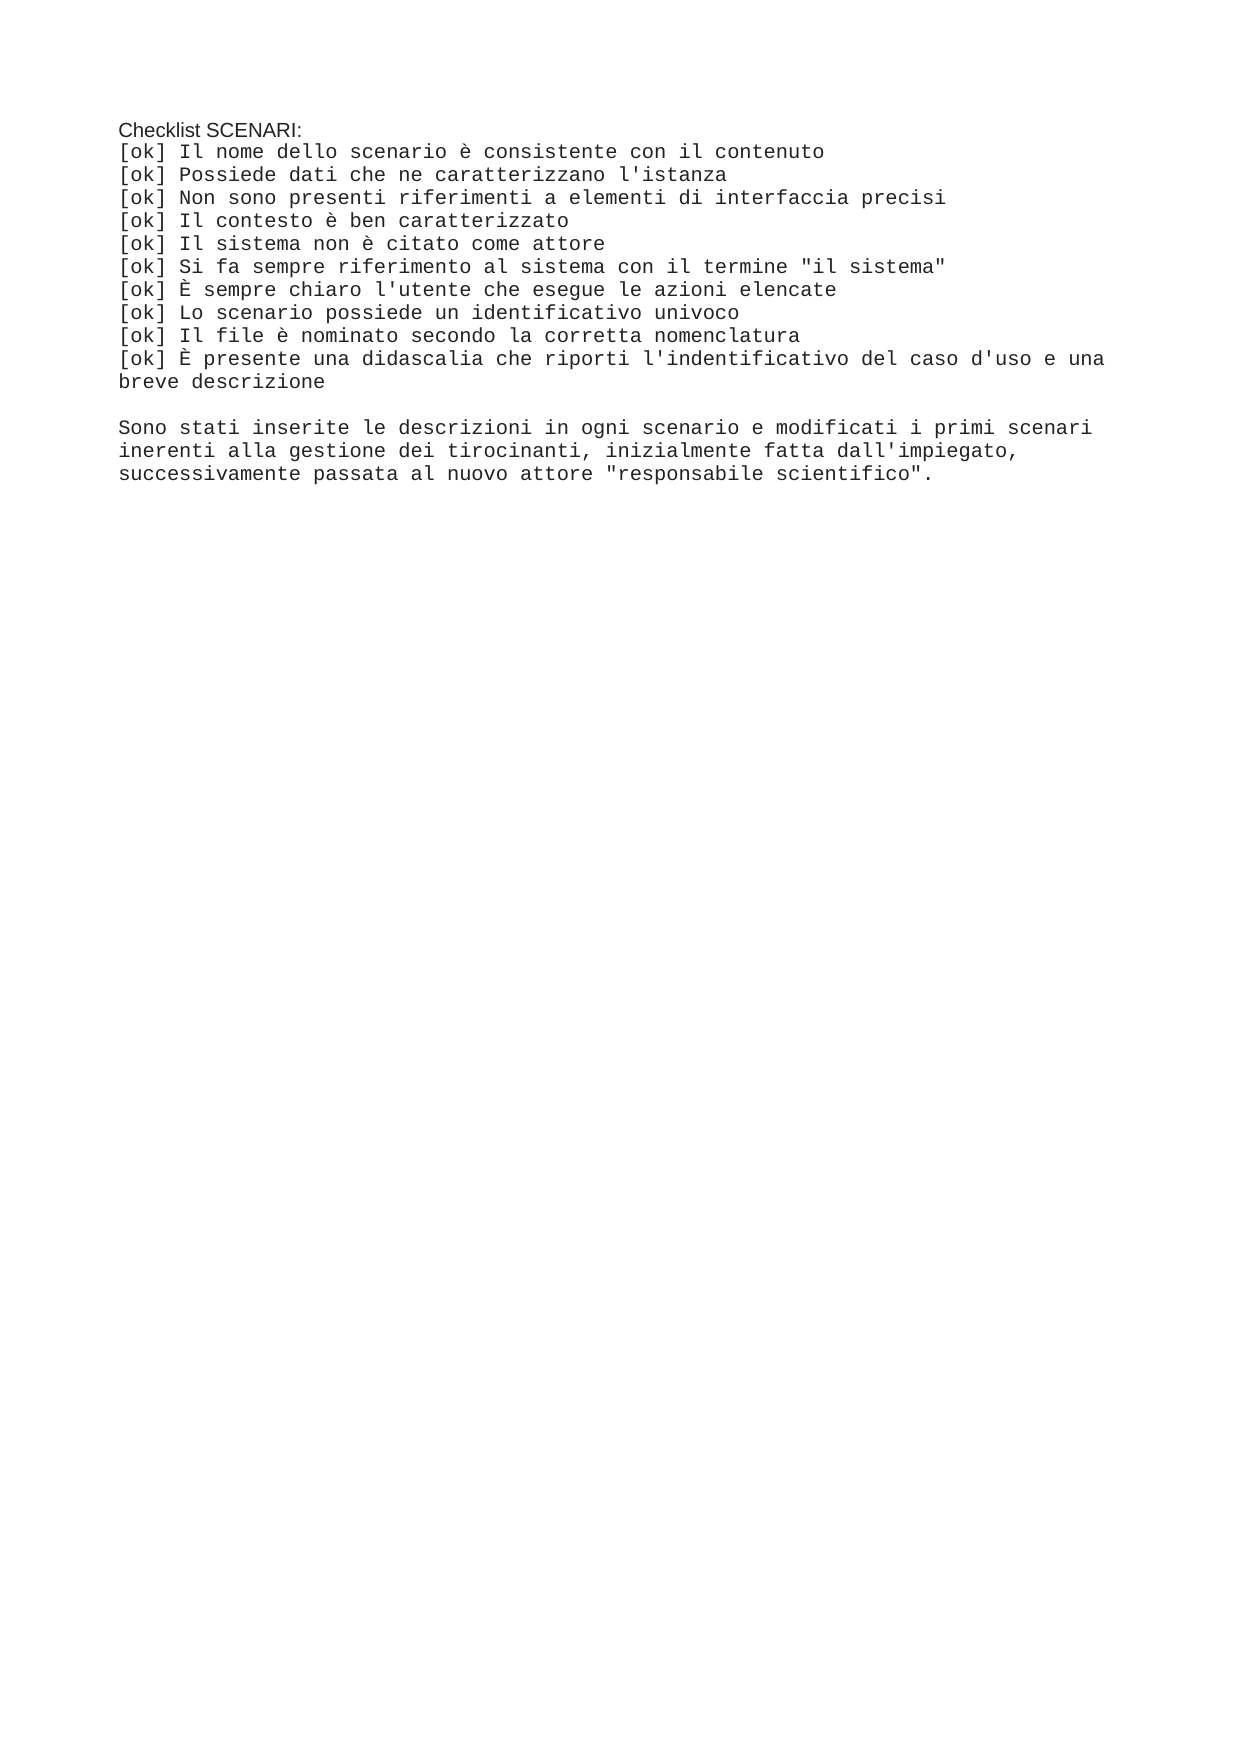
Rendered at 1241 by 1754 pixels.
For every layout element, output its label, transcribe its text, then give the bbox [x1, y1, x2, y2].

text Checklist SCENARI: [118, 118, 1122, 141]
text [ok] Il nome dello scenario è consistente con il contenuto [ok] Possiede dati che ne caratterizzano l'istanza [ok] Non sono presenti riferimenti a elementi di interfaccia precisi [ok] Il contesto è ben caratterizzato [ok] Il sistema non è citato come attore [ok] Si fa sempre riferimento al sistema con il termine "il sistema" [ok] È sempre chiaro l'utente che esegue le azioni elencate [ok] Lo scenario possiede un identificativo univoco [ok] Il file è nominato secondo la corretta nomenclatura [ok] È presente una didascalia che riporti l'indentificativo del caso d'uso e una breve descrizione [118, 141, 1122, 395]
text Sono stati inserite le descrizioni in ogni scenario e modificati i primi scenari inerenti alla gestione dei tirocinanti, inizialmente fatta dall'impiegato, successivamente passata al nuovo attore "responsabile scientifico". [118, 418, 1122, 487]
